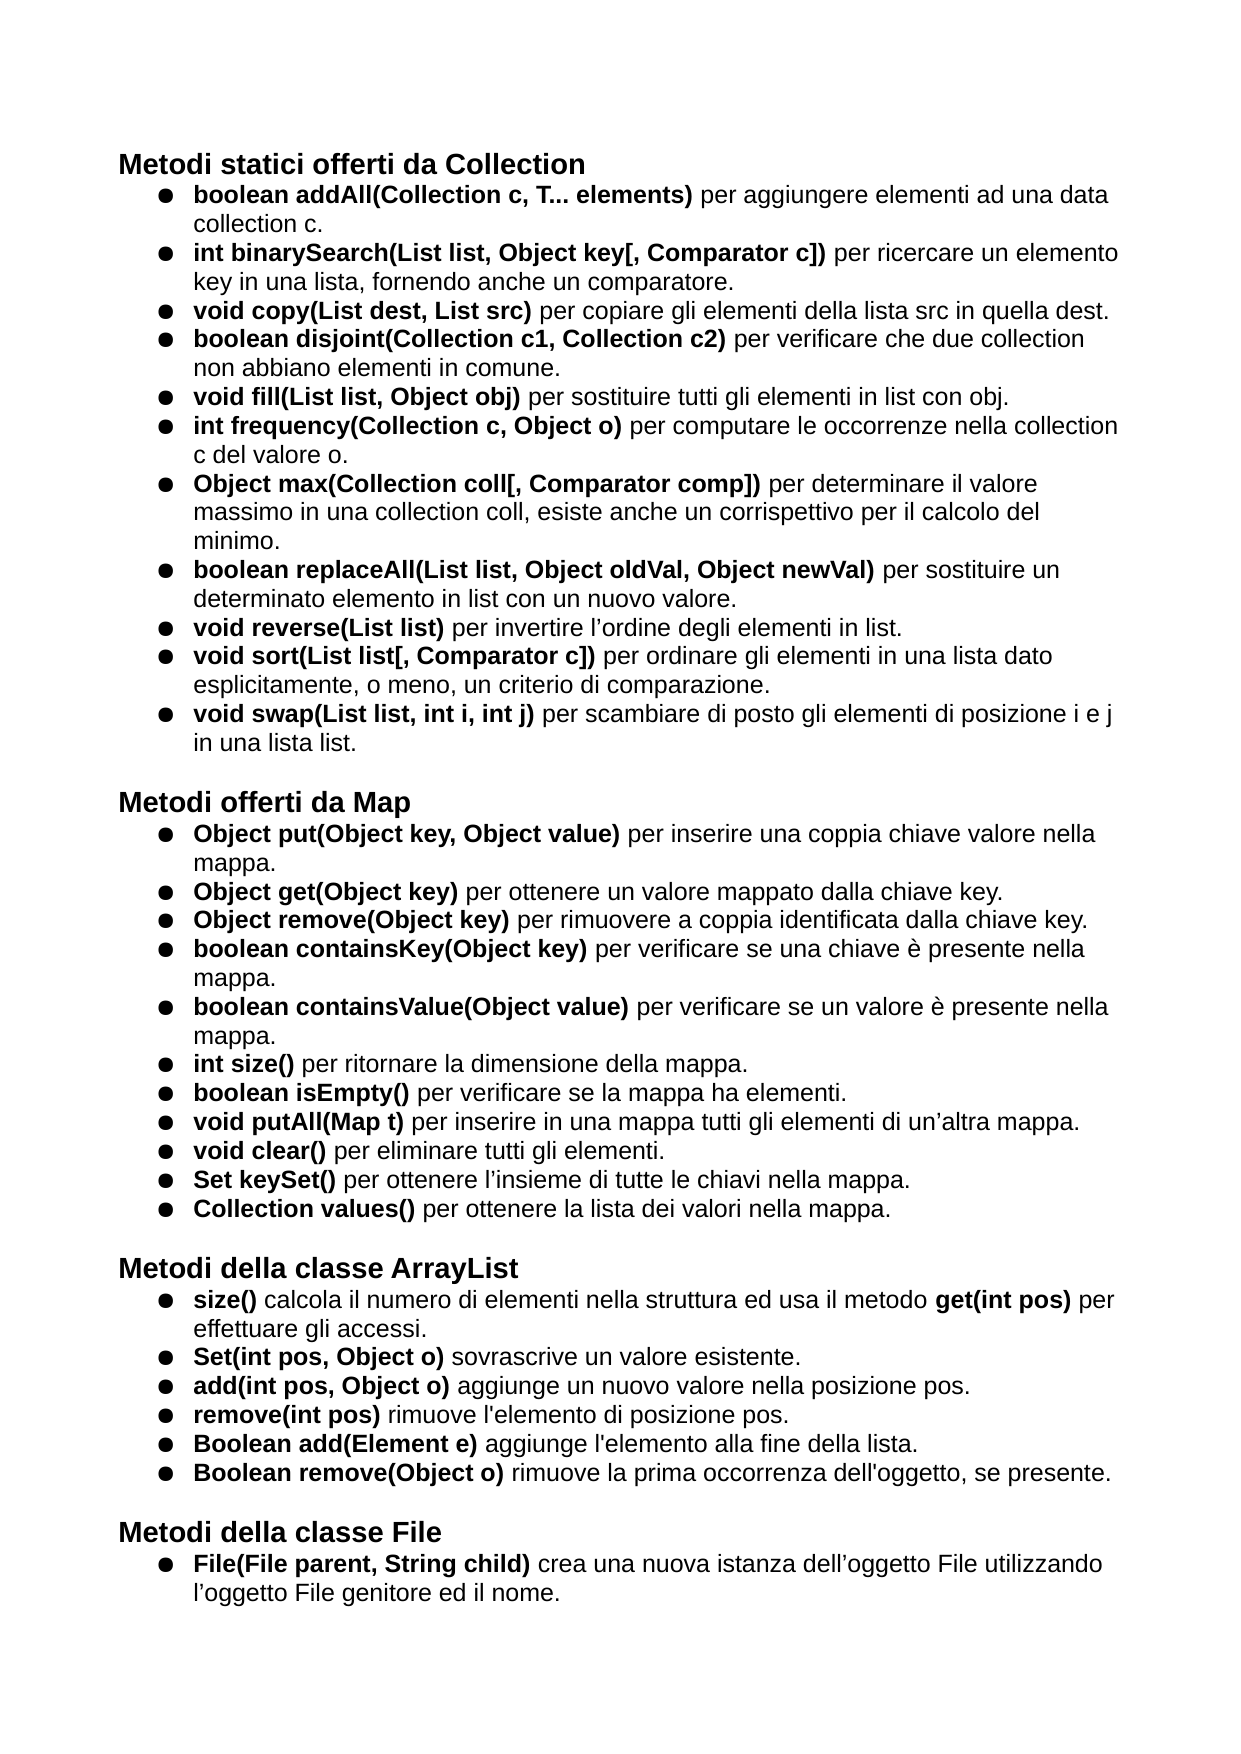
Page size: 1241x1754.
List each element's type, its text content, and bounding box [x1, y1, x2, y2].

list boolean isEmpty() per verificare se la mappa ha elementi. [156, 1078, 1122, 1107]
list void copy(List dest, List src) per copiare gli elementi della lista src in quella dest. [156, 296, 1122, 324]
list Set keySet() per ottenere l’insieme di tutte le chiavi nella mappa. [156, 1165, 1122, 1194]
list boolean disjoint(Collection c1, Collection c2) per verificare che due collection non abbiano elementi in comune. [156, 324, 1122, 382]
list Object get(Object key) per ottenere un valore mappato dalla chiave key. [156, 876, 1122, 905]
list Set(int pos, Object o) sovrascrive un valore esistente. [156, 1342, 1122, 1371]
list Boolean add(Element e) aggiunge l'elemento alla fine della lista. [156, 1429, 1122, 1458]
text Metodi della classe File [118, 1515, 1122, 1549]
list Collection values() per ottenere la lista dei valori nella mappa. [156, 1194, 1122, 1222]
list boolean containsKey(Object key) per verificare se una chiave è presente nella mappa. [156, 934, 1122, 992]
list Boolean remove(Object o) rimuove la prima occorrenza dell'oggetto, se presente. [156, 1458, 1122, 1487]
list Object put(Object key, Object value) per inserire una coppia chiave valore nella mappa. [156, 819, 1122, 876]
list size() calcola il numero di elementi nella struttura ed usa il metodo get(int pos) per effettuare gli accessi. [156, 1285, 1122, 1342]
list void fill(List list, Object obj) per sostituire tutti gli elementi in list con obj. [156, 382, 1122, 411]
list void sort(List list[, Comparator c]) per ordinare gli elementi in una lista dato esplicitamente, o meno, un criterio di comparazione. [156, 641, 1122, 699]
list void putAll(Map t) per inserire in una mappa tutti gli elementi di un’altra mappa. [156, 1107, 1122, 1136]
list Object max(Collection coll[, Comparator comp]) per determinare il valore massimo in una collection coll, esiste anche un corrispettivo per il calcolo del minimo. [156, 468, 1122, 555]
list boolean containsValue(Object value) per verificare se un valore è presente nella mappa. [156, 992, 1122, 1049]
list void reverse(List list) per invertire l’ordine degli elementi in list. [156, 612, 1122, 641]
list boolean replaceAll(List list, Object oldVal, Object newVal) per sostituire un determinato elemento in list con un nuovo valore. [156, 555, 1122, 612]
list void clear() per eliminare tutti gli elementi. [156, 1136, 1122, 1165]
list File(File parent, String child) crea una nuova istanza dell’oggetto File utilizzando l’oggetto File genitore ed il nome. [156, 1549, 1122, 1607]
list int frequency(Collection c, Object o) per computare le occorrenze nella collection c del valore o. [156, 411, 1122, 468]
list int binarySearch(List list, Object key[, Comparator c]) per ricercare un elemento key in una lista, fornendo anche un comparatore. [156, 238, 1122, 296]
list Object remove(Object key) per rimuovere a coppia identificata dalla chiave key. [156, 905, 1122, 934]
text Metodi statici offerti da Collection [118, 147, 1122, 180]
list add(int pos, Object o) aggiunge un nuovo valore nella posizione pos. [156, 1371, 1122, 1400]
list void swap(List list, int i, int j) per scambiare di posto gli elementi di posizione i e j in una lista list. [156, 699, 1122, 757]
list boolean addAll(Collection c, T... elements) per aggiungere elementi ad una data collection c. [156, 180, 1122, 238]
text Metodi offerti da Map [118, 785, 1122, 819]
list int size() per ritornare la dimensione della mappa. [156, 1049, 1122, 1078]
text Metodi della classe ArrayList [118, 1251, 1122, 1285]
list remove(int pos) rimuove l'elemento di posizione pos. [156, 1400, 1122, 1429]
